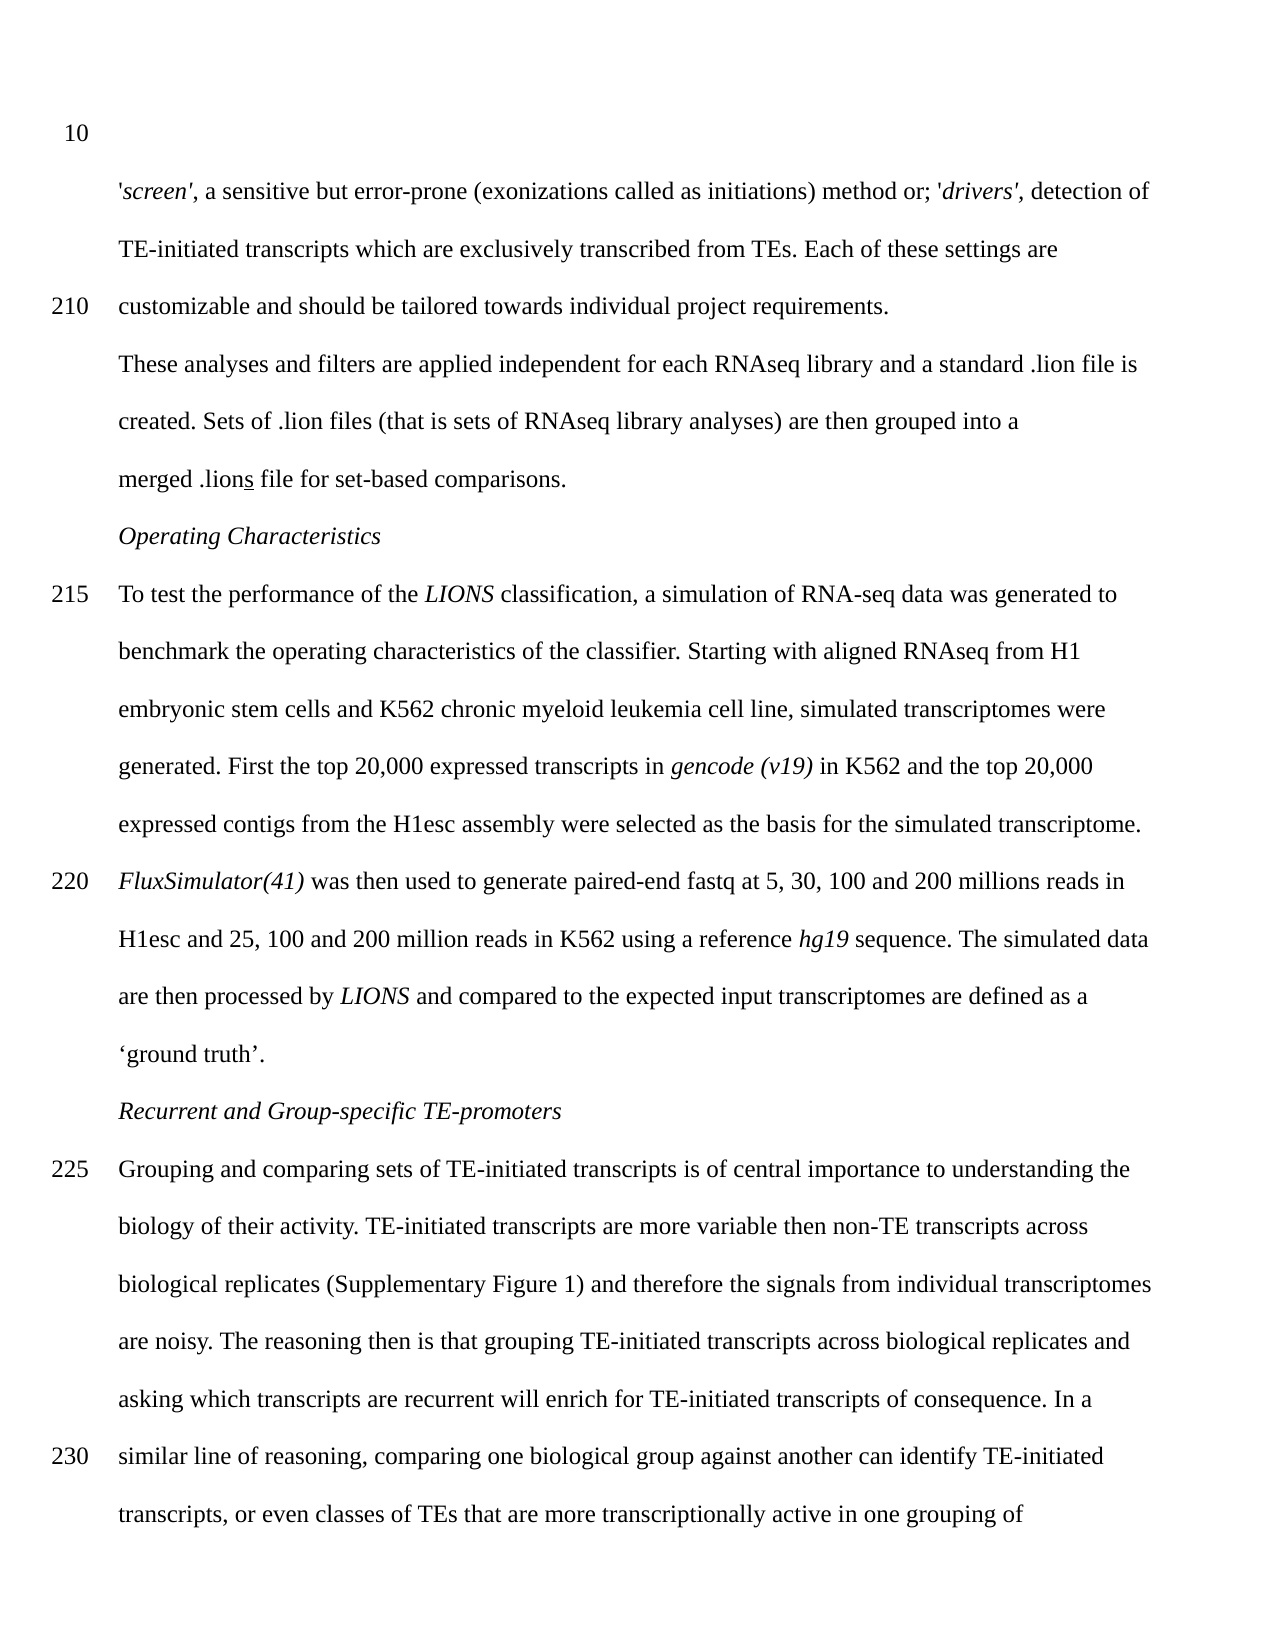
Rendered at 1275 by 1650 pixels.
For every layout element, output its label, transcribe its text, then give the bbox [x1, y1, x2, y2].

text Recurrent and Group-specific TE-promoters [118, 1096, 1157, 1125]
text Grouping and comparing sets of TE-initiated transcripts is of central importance to understanding the biology of their activity. TE-initiated transcripts are more variable then non-TE transcripts across biological replicates (Supplementary Figure 1) and therefore the signals from individual transcriptomes are noisy. The reasoning then is that grouping TE-initiated transcripts across biological replicates and asking which transcripts are recurrent will enrich for TE-initiated transcripts of consequence. In a similar line of reasoning, comparing one biological group against another can identify TE-initiated transcripts, or even classes of TEs that are more transcriptionally active in one grouping of [118, 1154, 1157, 1528]
text Operating Characteristics [118, 521, 1157, 550]
text To test the performance of the LIONS classification, a simulation of RNA-seq data was generated to benchmark the operating characteristics of the classifier. Starting with aligned RNAseq from H1 embryonic stem cells and K562 chronic myeloid leukemia cell line, simulated transcriptomes were generated. First the top 20,000 expressed transcripts in gencode (v19) in K562 and the top 20,000 expressed contigs from the H1esc assembly were selected as the basis for the simulated transcriptome. FluxSimulator(41) was then used to generate paired-end fastq at 5, 30, 100 and 200 millions reads in H1esc and 25, 100 and 200 million reads in K562 using a reference hg19 sequence. The simulated data are then processed by LIONS and compared to the expected input transcriptomes are defined as a ‘ground truth’. [118, 579, 1157, 1068]
text These analyses and filters are applied independent for each RNAseq library and a standard .lion file is created. Sets of .lion files (that is sets of RNAseq library analyses) are then grouped into a merged .lions file for set-based comparisons. [118, 349, 1157, 493]
text 'screen', a sensitive but error-prone (exonizations called as initiations) method or; 'drivers', detection of TE-initiated transcripts which are exclusively transcribed from TEs. Each of these settings are customizable and should be tailored towards individual project requirements. [118, 176, 1157, 320]
